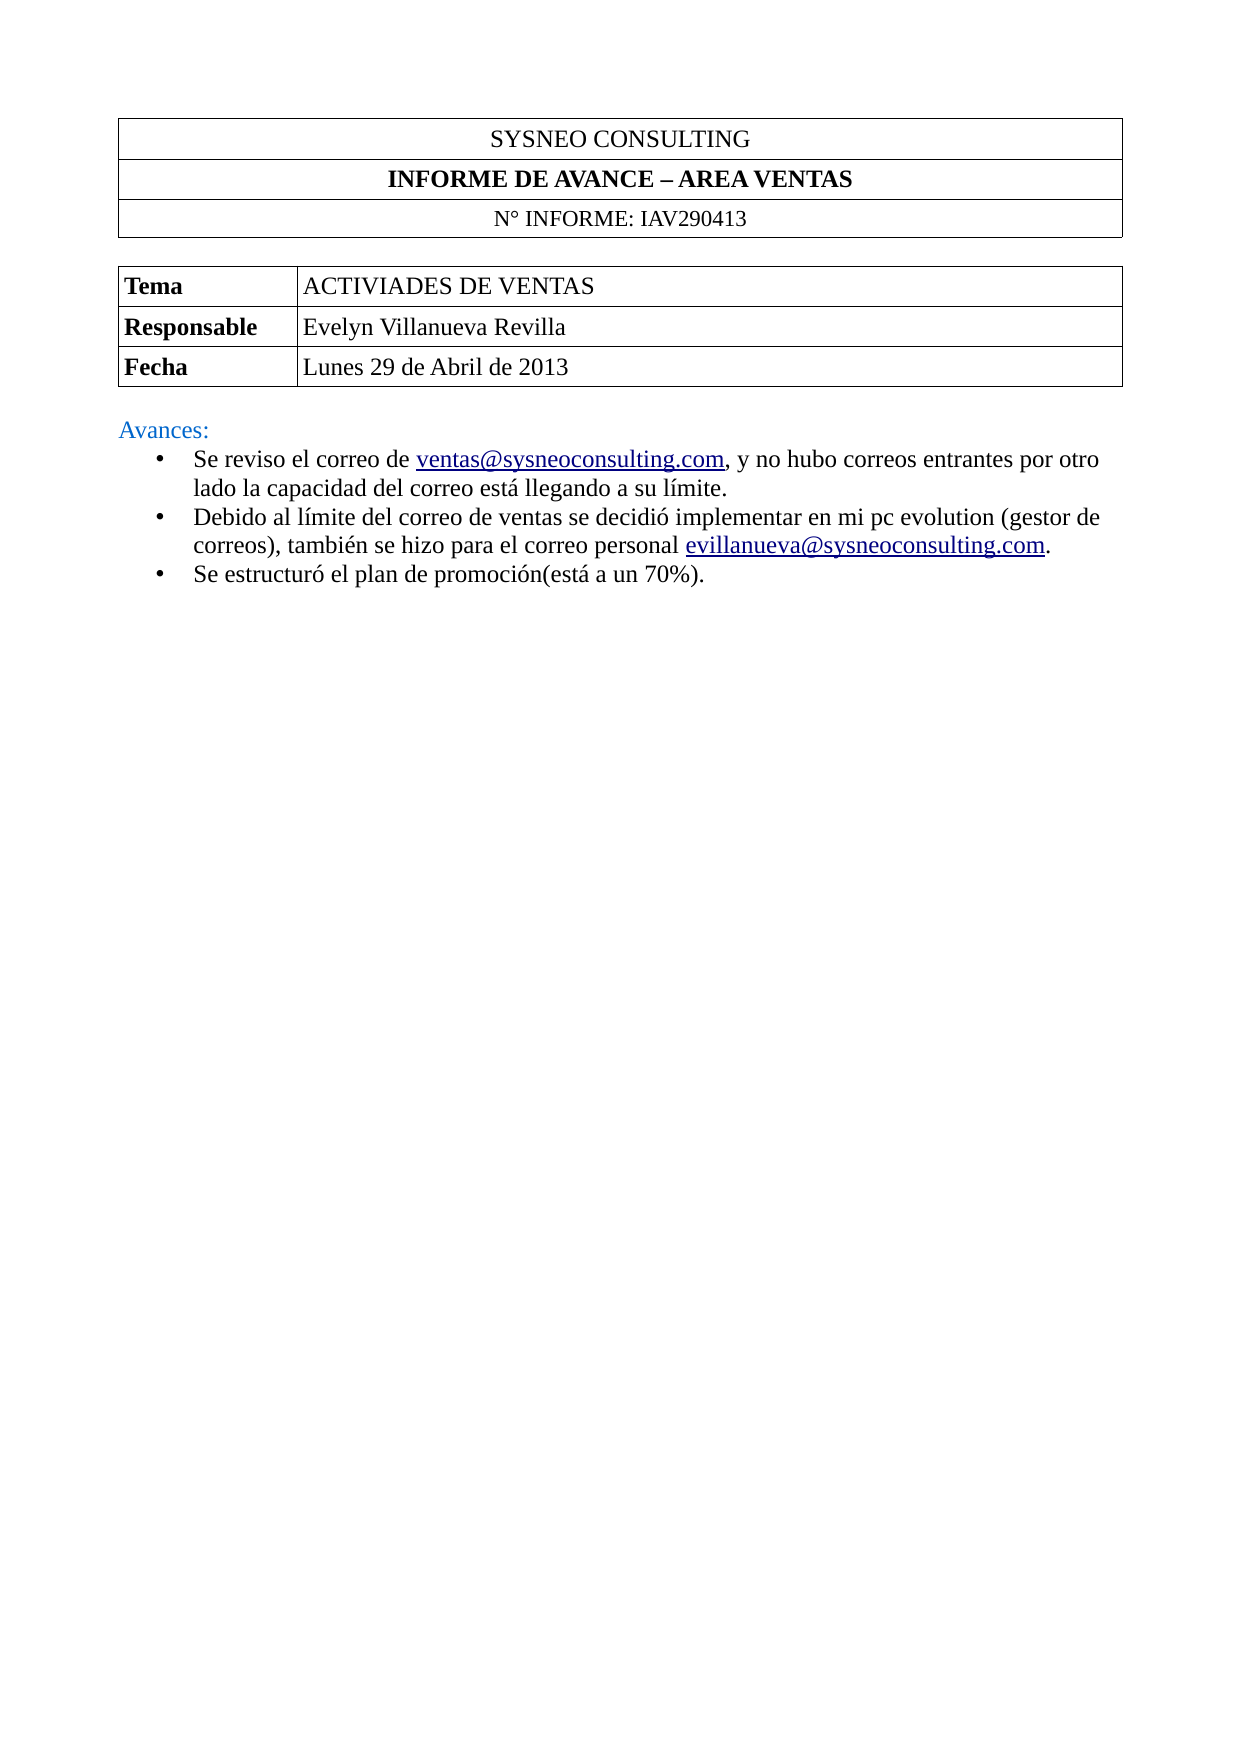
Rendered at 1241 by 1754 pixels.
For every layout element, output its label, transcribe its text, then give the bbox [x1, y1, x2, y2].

table_header SYSNEO CONSULTING [119, 119, 1122, 158]
list Se estructuró el plan de promoción(está a un 70%). [156, 559, 1122, 588]
table_header Tema [119, 267, 297, 306]
table_cell N° INFORME: IAV290413 [119, 200, 1122, 237]
text Avances: [118, 415, 1122, 444]
table_cell Responsable [119, 307, 297, 346]
table_cell Evelyn Villanueva Revilla [298, 307, 1122, 346]
list Debido al límite del correo de ventas se decidió implementar en mi pc evolution (gestor de correos), también se hizo para el correo personal evillanueva@sysneoconsulting.com. [156, 502, 1122, 559]
list Se reviso el correo de ventas@sysneoconsulting.com, y no hubo correos entrantes por otro lado la capacidad del correo está llegando a su límite. [156, 444, 1122, 502]
table_cell Fecha [119, 347, 297, 386]
table_cell Lunes 29 de Abril de 2013 [298, 347, 1122, 386]
table_header ACTIVIADES DE VENTAS [298, 267, 1122, 306]
table_cell INFORME DE AVANCE – AREA VENTAS [119, 160, 1122, 199]
